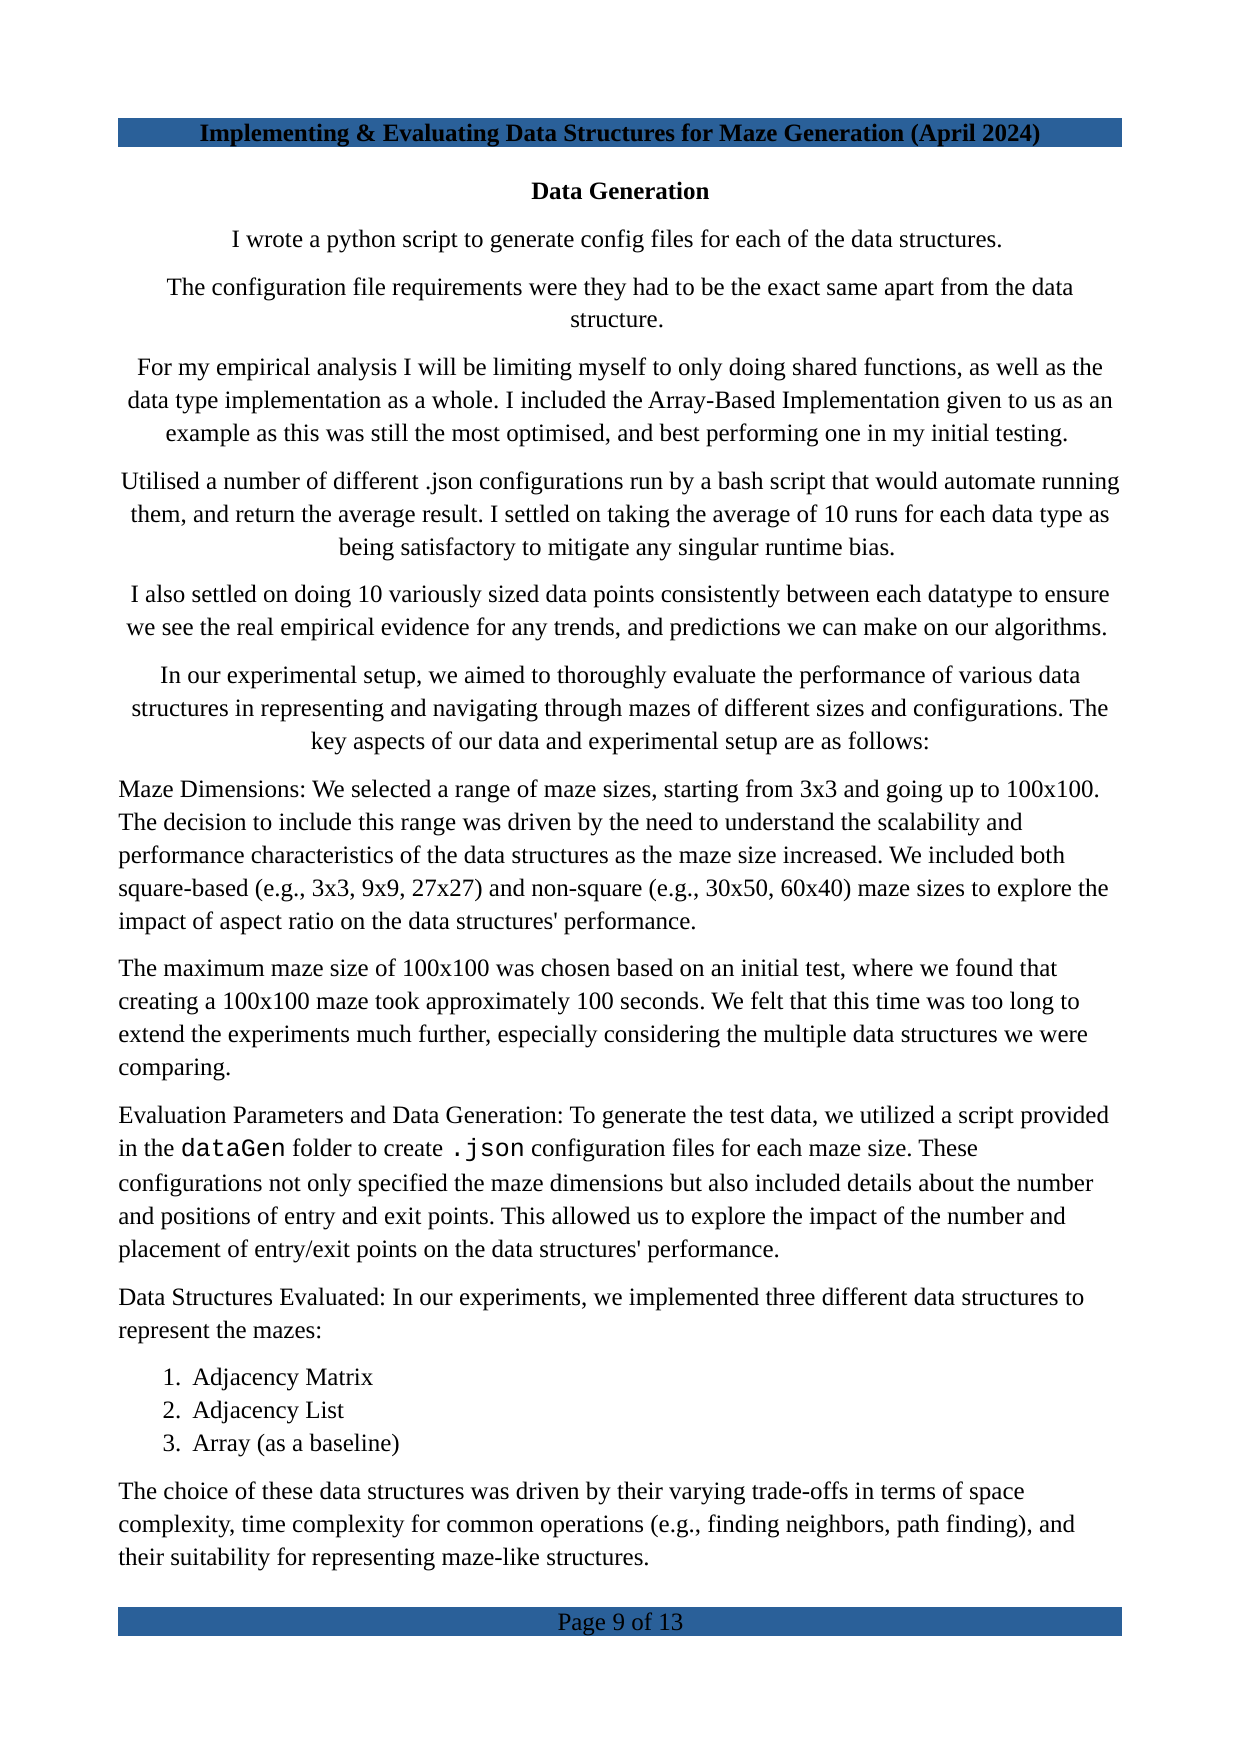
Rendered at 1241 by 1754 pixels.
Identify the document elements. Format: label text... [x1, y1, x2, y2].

text Data Structures Evaluated: In our experiments, we implemented three different data structures to represent the mazes: [118, 1282, 1122, 1344]
text Data Generation [118, 176, 1122, 205]
text I wrote a python script to generate config files for each of the data structures. [118, 224, 1122, 253]
text The choice of these data structures was driven by their varying trade-offs in terms of space complexity, time complexity for common operations (e.g., finding neighbors, path finding), and their suitability for representing maze-like structures. [118, 1476, 1122, 1571]
list Adjacency List [162, 1396, 1122, 1424]
text I also settled on doing 10 variously sized data points consistently between each datatype to ensure we see the real empirical evidence for any trends, and predictions we can make on our algorithms. [118, 579, 1122, 641]
text For my empirical analysis I will be limiting myself to only doing shared functions, as well as the data type implementation as a whole. I included the Array-Based Implementation given to us as an example as this was still the most optimised, and best performing one in my initial testing. [118, 352, 1122, 447]
text Utilised a number of different .json configurations run by a bash script that would automate running them, and return the average result. I settled on taking the average of 10 runs for each data type as being satisfactory to mitigate any singular runtime bias. [118, 466, 1122, 561]
text Maze Dimensions: We selected a range of maze sizes, starting from 3x3 and going up to 100x100. The decision to include this range was driven by the need to understand the scalability and performance characteristics of the data structures as the maze size increased. We included both square-based (e.g., 3x3, 9x9, 27x27) and non-square (e.g., 30x50, 60x40) maze sizes to explore the impact of aspect ratio on the data structures' performance. [118, 774, 1122, 934]
list Array (as a baseline) [162, 1428, 1122, 1457]
text In our experimental setup, we aimed to thoroughly evaluate the performance of various data structures in representing and navigating through mazes of different sizes and configurations. The key aspects of our data and experimental setup are as follows: [118, 660, 1122, 755]
text The maximum maze size of 100x100 was chosen based on an initial test, where we found that creating a 100x100 maze took approximately 100 seconds. We felt that this time was too long to extend the experiments much further, especially considering the multiple data structures we were comparing. [118, 953, 1122, 1081]
text Evaluation Parameters and Data Generation: To generate the test data, we utilized a script provided in the dataGen folder to create .json configuration files for each maze size. These configurations not only specified the maze dimensions but also included details about the number and positions of entry and exit points. This allowed us to explore the impact of the number and placement of entry/exit points on the data structures' performance. [118, 1100, 1122, 1263]
list Adjacency Matrix [162, 1362, 1122, 1391]
text The configuration file requirements were they had to be the exact same apart from the data structure. [118, 272, 1122, 333]
